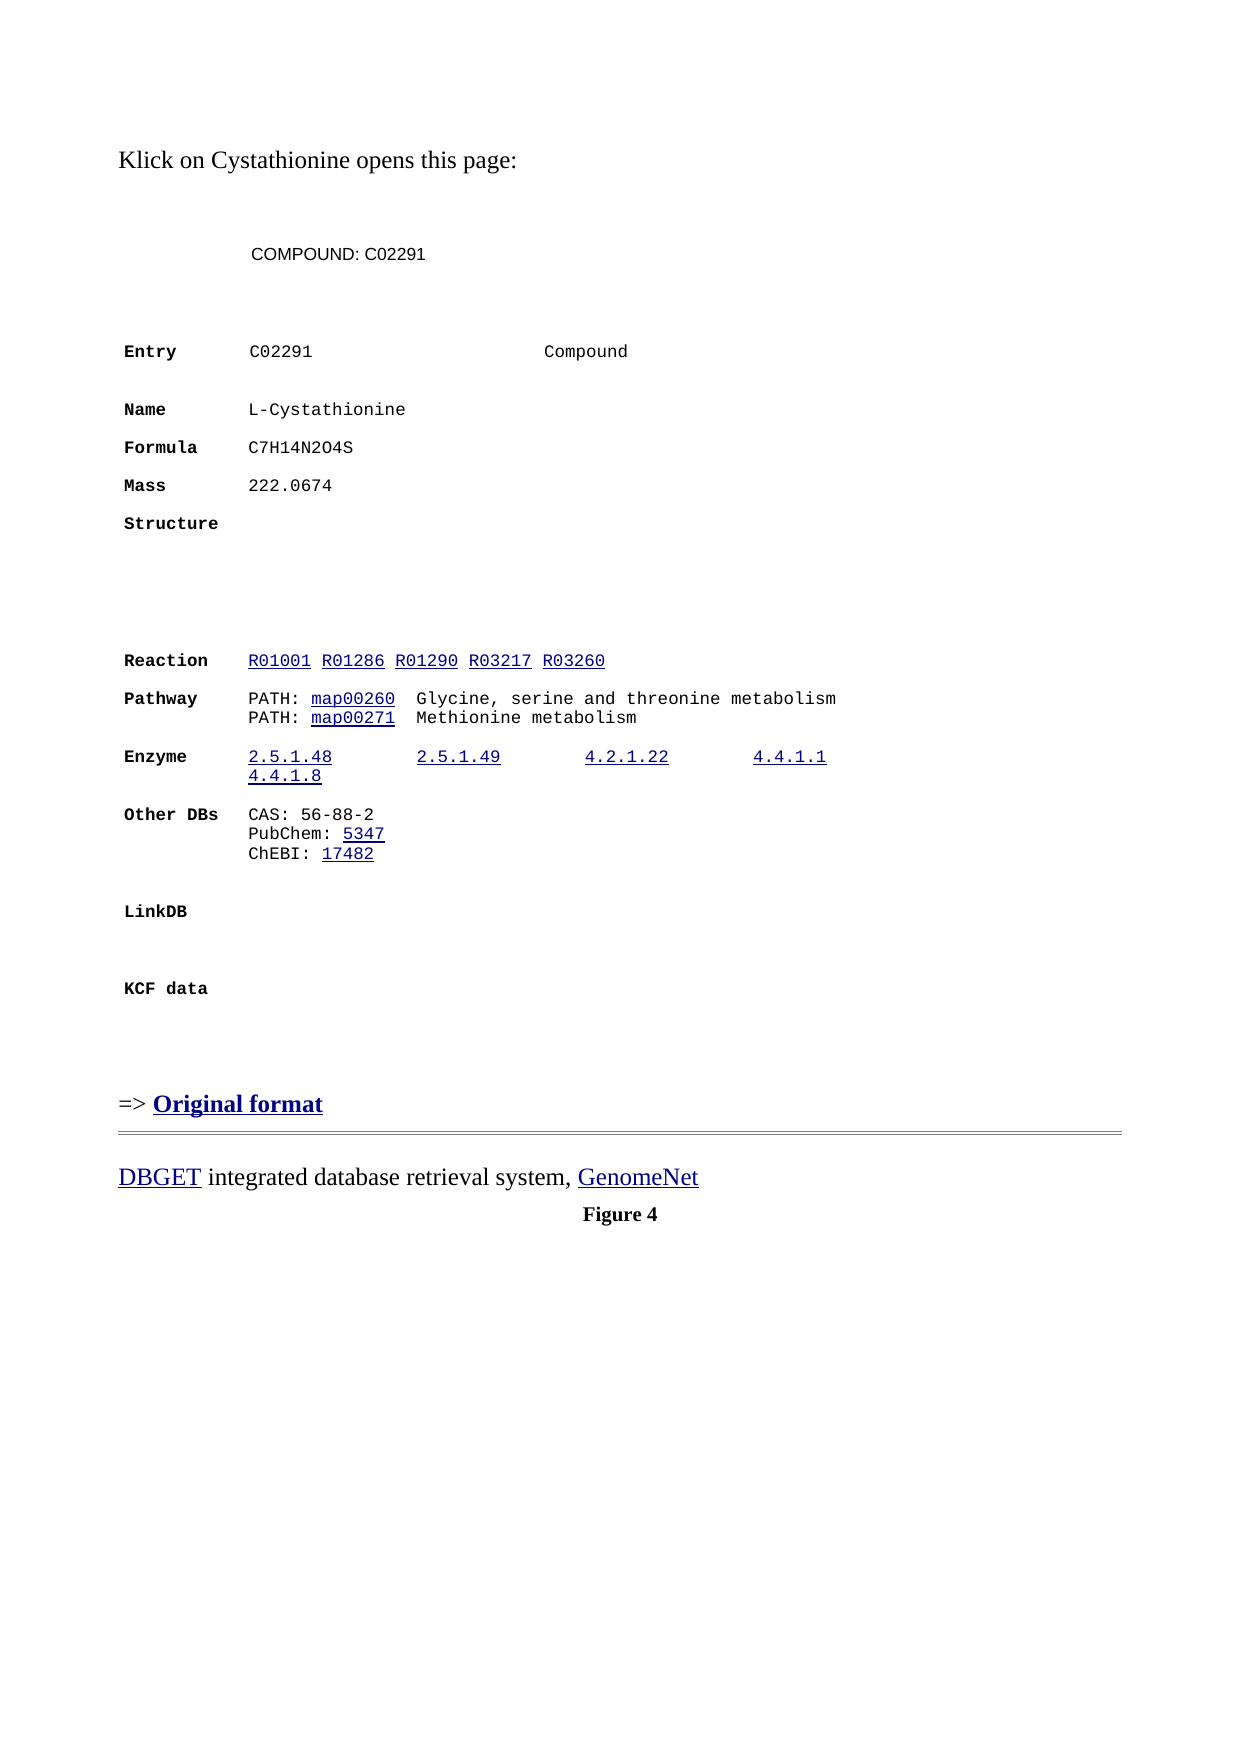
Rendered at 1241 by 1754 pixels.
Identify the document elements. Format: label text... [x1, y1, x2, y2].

table_cell PATH: map00260 Glycine, serine and threonine metabolism PATH: map00271 Methionine metabolism [245, 687, 976, 744]
table_cell C02291 Compound [249, 343, 946, 375]
table_cell Formula [121, 436, 245, 474]
table_cell [245, 958, 976, 1035]
table_cell [245, 375, 976, 398]
table_cell CAS: 56-88-2 PubChem: 5347 ChEBI: 17482 [245, 803, 976, 880]
text DBGET integrated database retrieval system, GenomeNet [118, 1163, 1122, 1191]
table_cell KCF data [121, 958, 245, 1035]
table_cell Other DBs [121, 803, 245, 880]
table_cell [245, 512, 976, 648]
table_cell R01001 R01286 R01290 R03217 R03260 [245, 649, 976, 687]
table_header <!-- function btn(bobj,img) { bobj.src = "/Fig/bget/button_" + img + ".gif"; } //---> COMPOUND: C02291 [118, 231, 722, 302]
table_cell [946, 343, 971, 375]
table_cell [245, 343, 249, 375]
table_cell [971, 343, 976, 375]
subtitle Figure 4 [118, 1203, 1122, 1226]
text Klick on Cystathionine opens this page: [118, 146, 1122, 174]
table_cell Name [121, 398, 245, 436]
table_cell LinkDB [121, 880, 245, 957]
table_cell [245, 880, 976, 957]
table_cell 2.5.1.48 2.5.1.49 4.2.1.22 4.4.1.1 4.4.1.8 [245, 745, 976, 802]
table_header [722, 231, 978, 302]
table_cell Mass [121, 474, 245, 512]
table_cell [118, 1058, 978, 1090]
table_cell Structure [121, 512, 245, 648]
table_header [245, 320, 976, 342]
table_cell Pathway [121, 687, 245, 744]
table_cell L-Cystathionine [245, 398, 976, 436]
table_cell 222.0674 [245, 474, 976, 512]
table_cell [118, 1035, 978, 1058]
text => Original format <!-- function init() { } //---> [118, 1090, 1122, 1117]
table_header Entry [121, 320, 245, 398]
table_cell Enzyme [121, 745, 245, 802]
table_cell Reaction [121, 649, 245, 687]
table_cell [118, 302, 978, 319]
table_cell C7H14N2O4S [245, 436, 976, 474]
